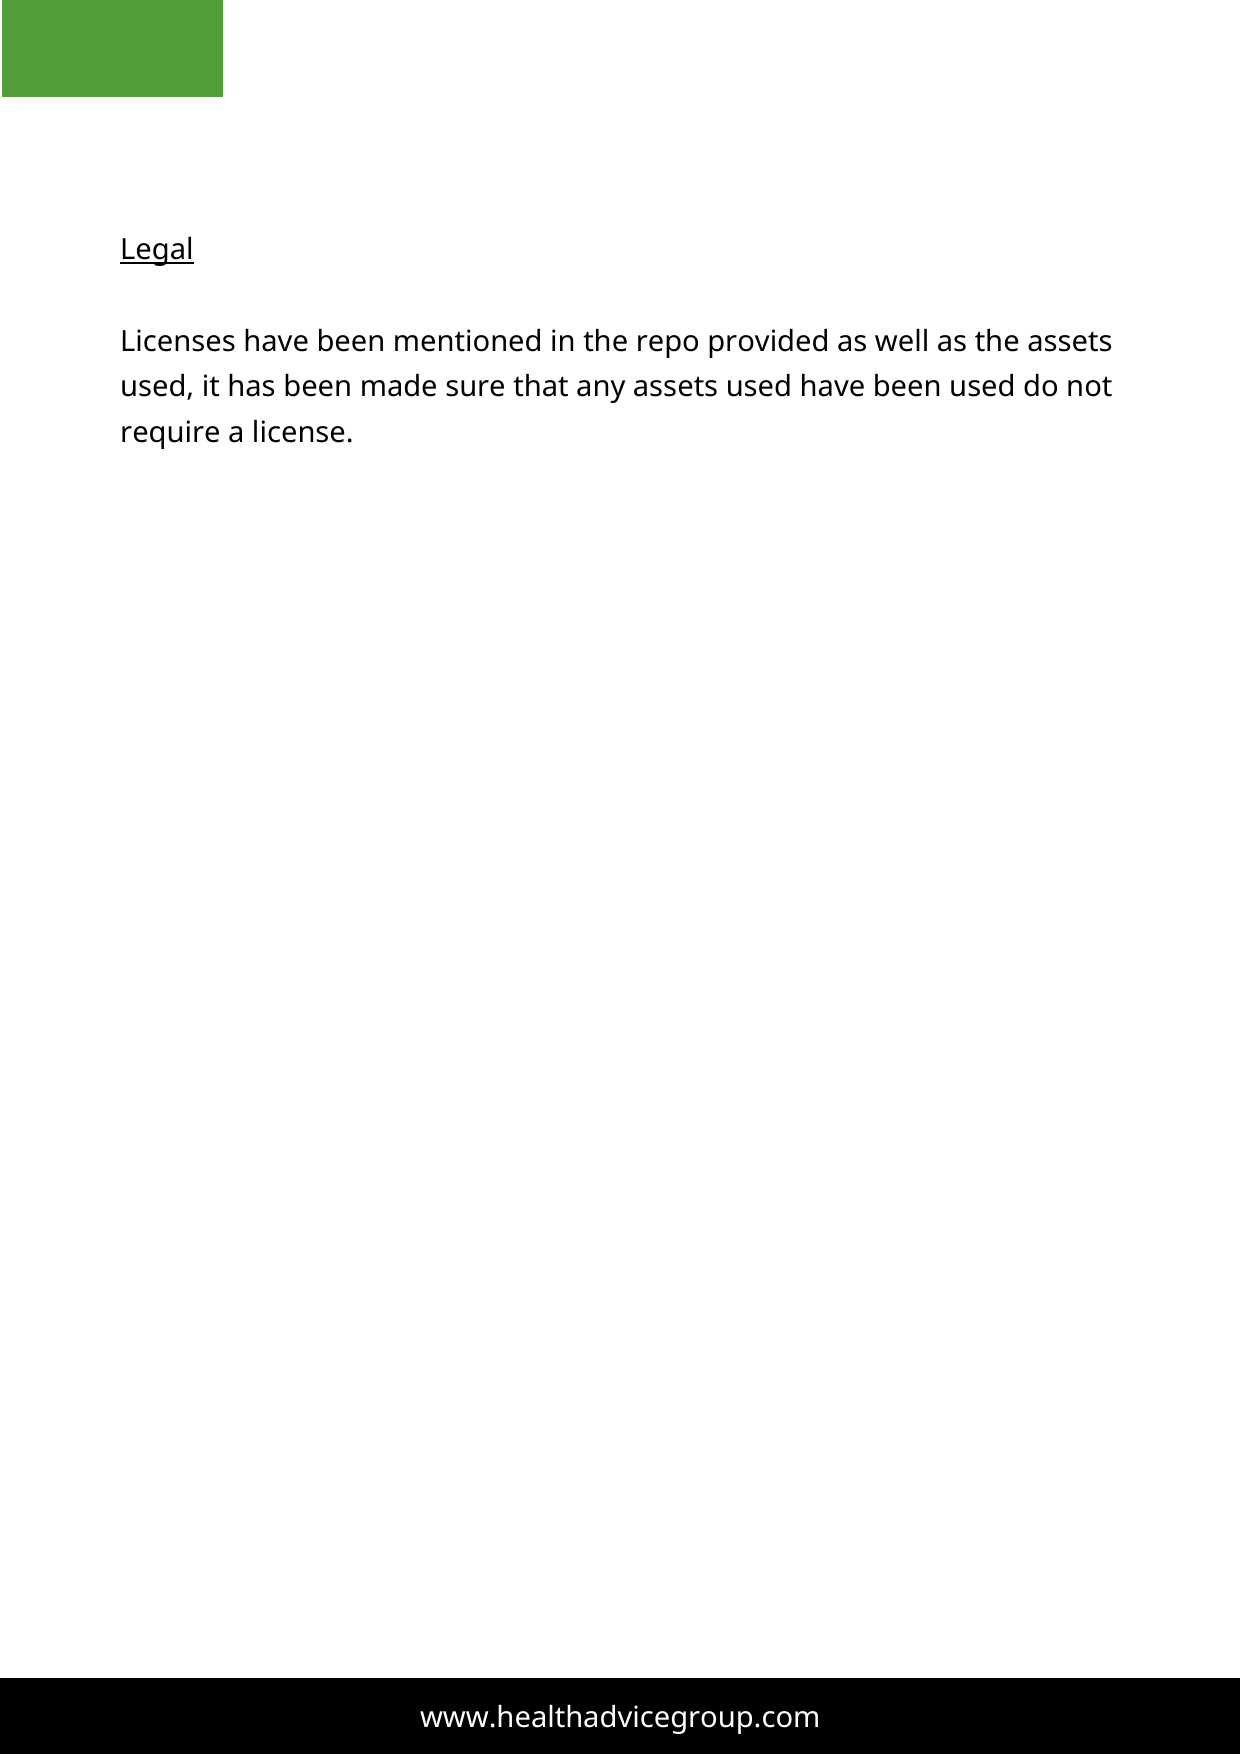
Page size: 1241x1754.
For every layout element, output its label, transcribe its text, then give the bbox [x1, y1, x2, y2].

text Legal [120, 228, 1120, 268]
text Licenses have been mentioned in the repo provided as well as the assets used, it has been made sure that any assets used have been used do not require a license. [120, 320, 1120, 451]
